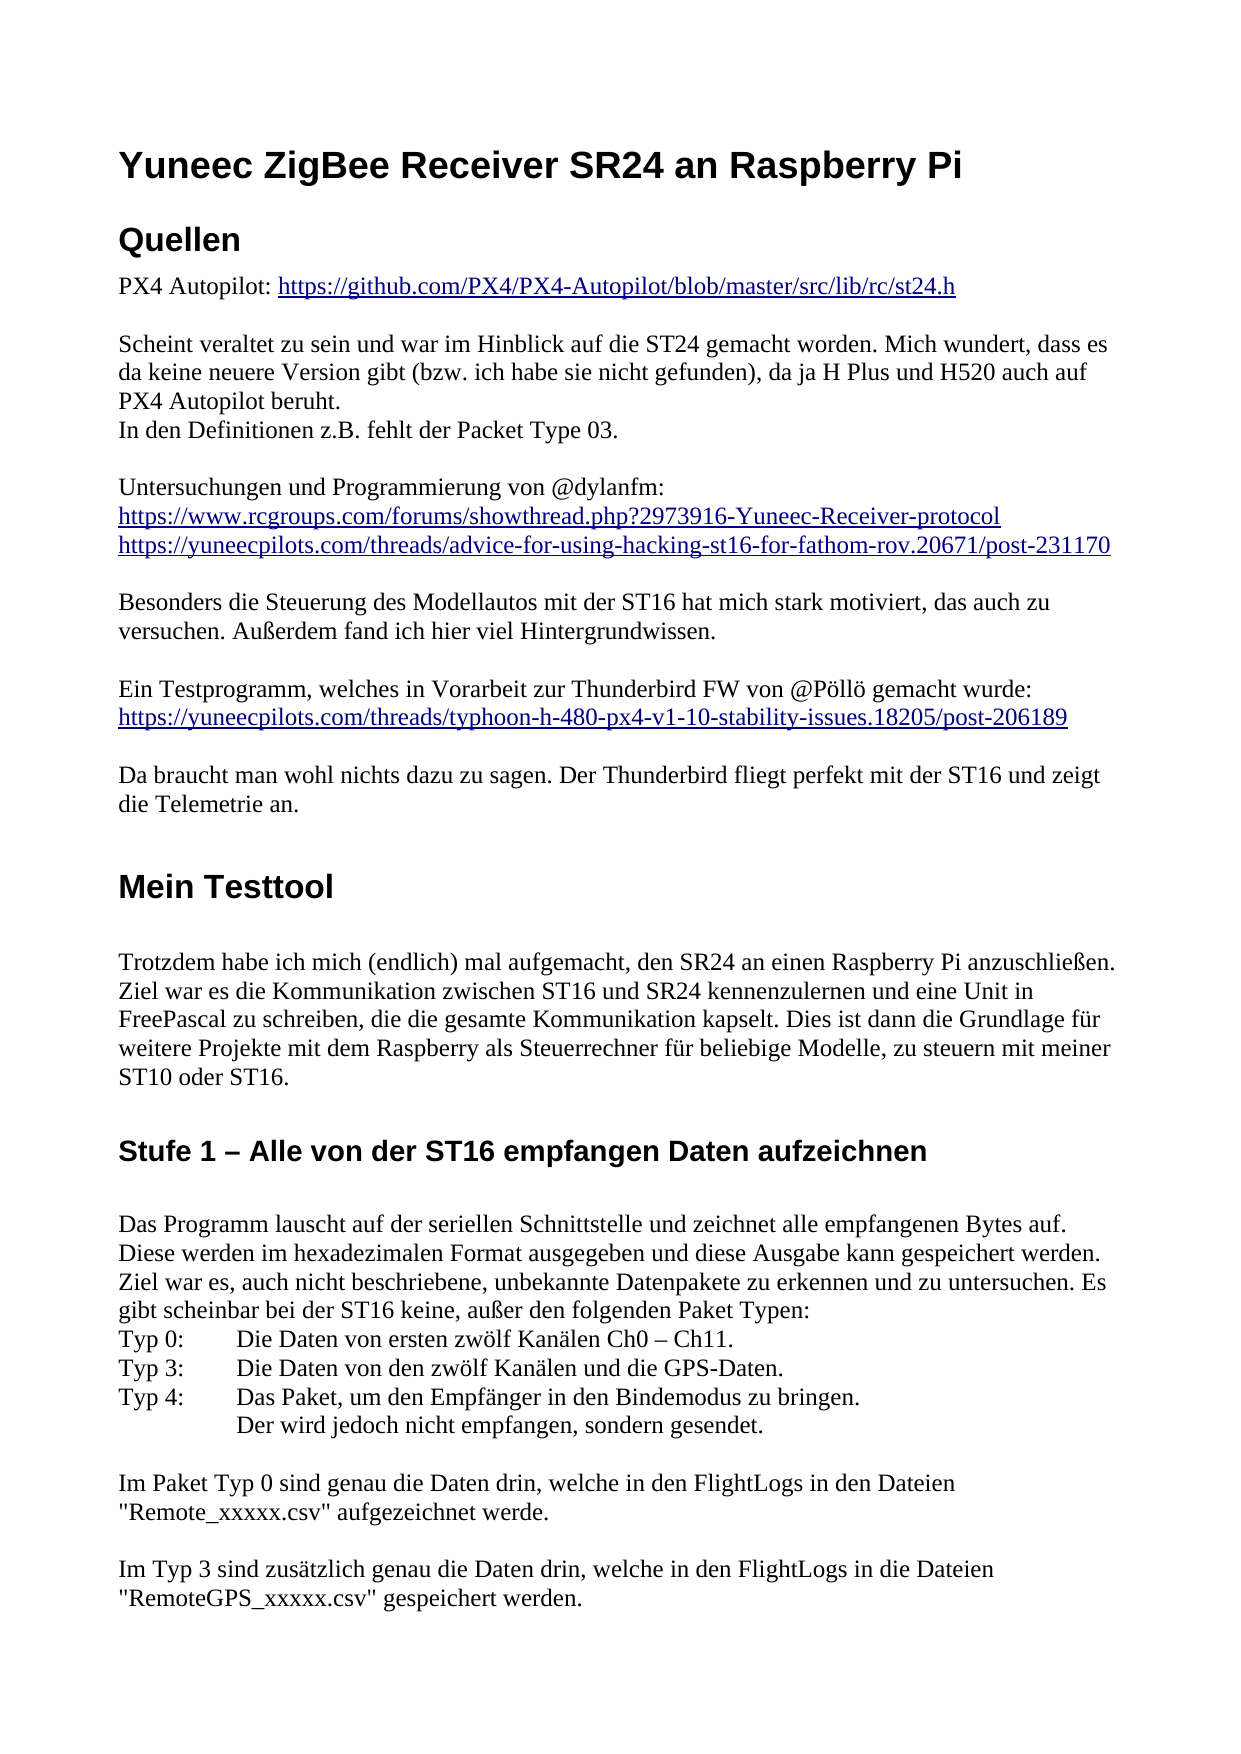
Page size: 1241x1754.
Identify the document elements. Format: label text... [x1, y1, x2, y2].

text Scheint veraltet zu sein und war im Hinblick auf die ST24 gemacht worden. Mich wundert, dass es da keine neuere Version gibt (bzw. ich habe sie nicht gefunden), da ja H Plus und H520 auch auf PX4 Autopilot beruht. [118, 329, 1122, 415]
text Da braucht man wohl nichts dazu zu sagen. Der Thunderbird fliegt perfekt mit der ST16 und zeigt die Telemetrie an. [118, 760, 1122, 817]
text Typ 0: Die Daten von ersten zwölf Kanälen Ch0 – Ch11. [118, 1324, 1122, 1353]
text PX4 Autopilot: https://github.com/PX4/PX4-Autopilot/blob/master/src/lib/rc/st24.h [118, 271, 1122, 300]
text Im Typ 3 sind zusätzlich genau die Daten drin, welche in den FlightLogs in die Dateien "RemoteGPS_xxxxx.csv" gespeichert werden. [118, 1554, 1122, 1612]
subtitle Quellen [118, 220, 1122, 259]
text Im Paket Typ 0 sind genau die Daten drin, welche in den FlightLogs in den Dateien "Remote_xxxxx.csv" aufgezeichnet werde. [118, 1468, 1122, 1525]
text In den Definitionen z.B. fehlt der Packet Type 03. [118, 415, 1122, 444]
subtitle Mein Testtool [118, 867, 1122, 906]
text Besonders die Steuerung des Modellautos mit der ST16 hat mich stark motiviert, das auch zu versuchen. Außerdem fand ich hier viel Hintergrundwissen. [118, 587, 1122, 645]
text Typ 4: Das Paket, um den Empfänger in den Bindemodus zu bringen. [118, 1382, 1122, 1410]
text Das Programm lauscht auf der seriellen Schnittstelle und zeichnet alle empfangenen Bytes auf. Diese werden im hexadezimalen Format ausgegeben und diese Ausgabe kann gespeichert werden. Ziel war es, auch nicht beschriebene, unbekannte Datenpakete zu erkennen und zu untersuchen. Es gibt scheinbar bei der ST16 keine, außer den folgenden Paket Typen: [118, 1209, 1122, 1324]
text Trotzdem habe ich mich (endlich) mal aufgemacht, den SR24 an einen Raspberry Pi anzuschließen. Ziel war es die Kommunikation zwischen ST16 und SR24 kennenzulernen und eine Unit in FreePascal zu schreiben, die die gesamte Kommunikation kapselt. Dies ist dann die Grundlage für weitere Projekte mit dem Raspberry als Steuerrechner für beliebige Modelle, zu steuern mit meiner ST10 oder ST16. [118, 947, 1122, 1091]
text Ein Testprogramm, welches in Vorarbeit zur Thunderbird FW von @Pöllö gemacht wurde: [118, 674, 1122, 702]
text Der wird jedoch nicht empfangen, sondern gesendet. [118, 1410, 1122, 1439]
text https://www.rcgroups.com/forums/showthread.php?2973916-Yuneec-Receiver-protocol [118, 501, 1122, 530]
text Typ 3: Die Daten von den zwölf Kanälen und die GPS-Daten. [118, 1353, 1122, 1382]
text https://yuneecpilots.com/threads/advice-for-using-hacking-st16-for-fathom-rov.20671/post-231170 [118, 530, 1122, 559]
text https://yuneecpilots.com/threads/typhoon-h-480-px4-v1-10-stability-issues.18205/post-206189 [118, 702, 1122, 731]
subtitle Stufe 1 – Alle von der ST16 empfangen Daten aufzeichnen [118, 1134, 1122, 1168]
text Untersuchungen und Programmierung von @dylanfm: [118, 472, 1122, 501]
subtitle Yuneec ZigBee Receiver SR24 an Raspberry Pi [118, 143, 1122, 187]
